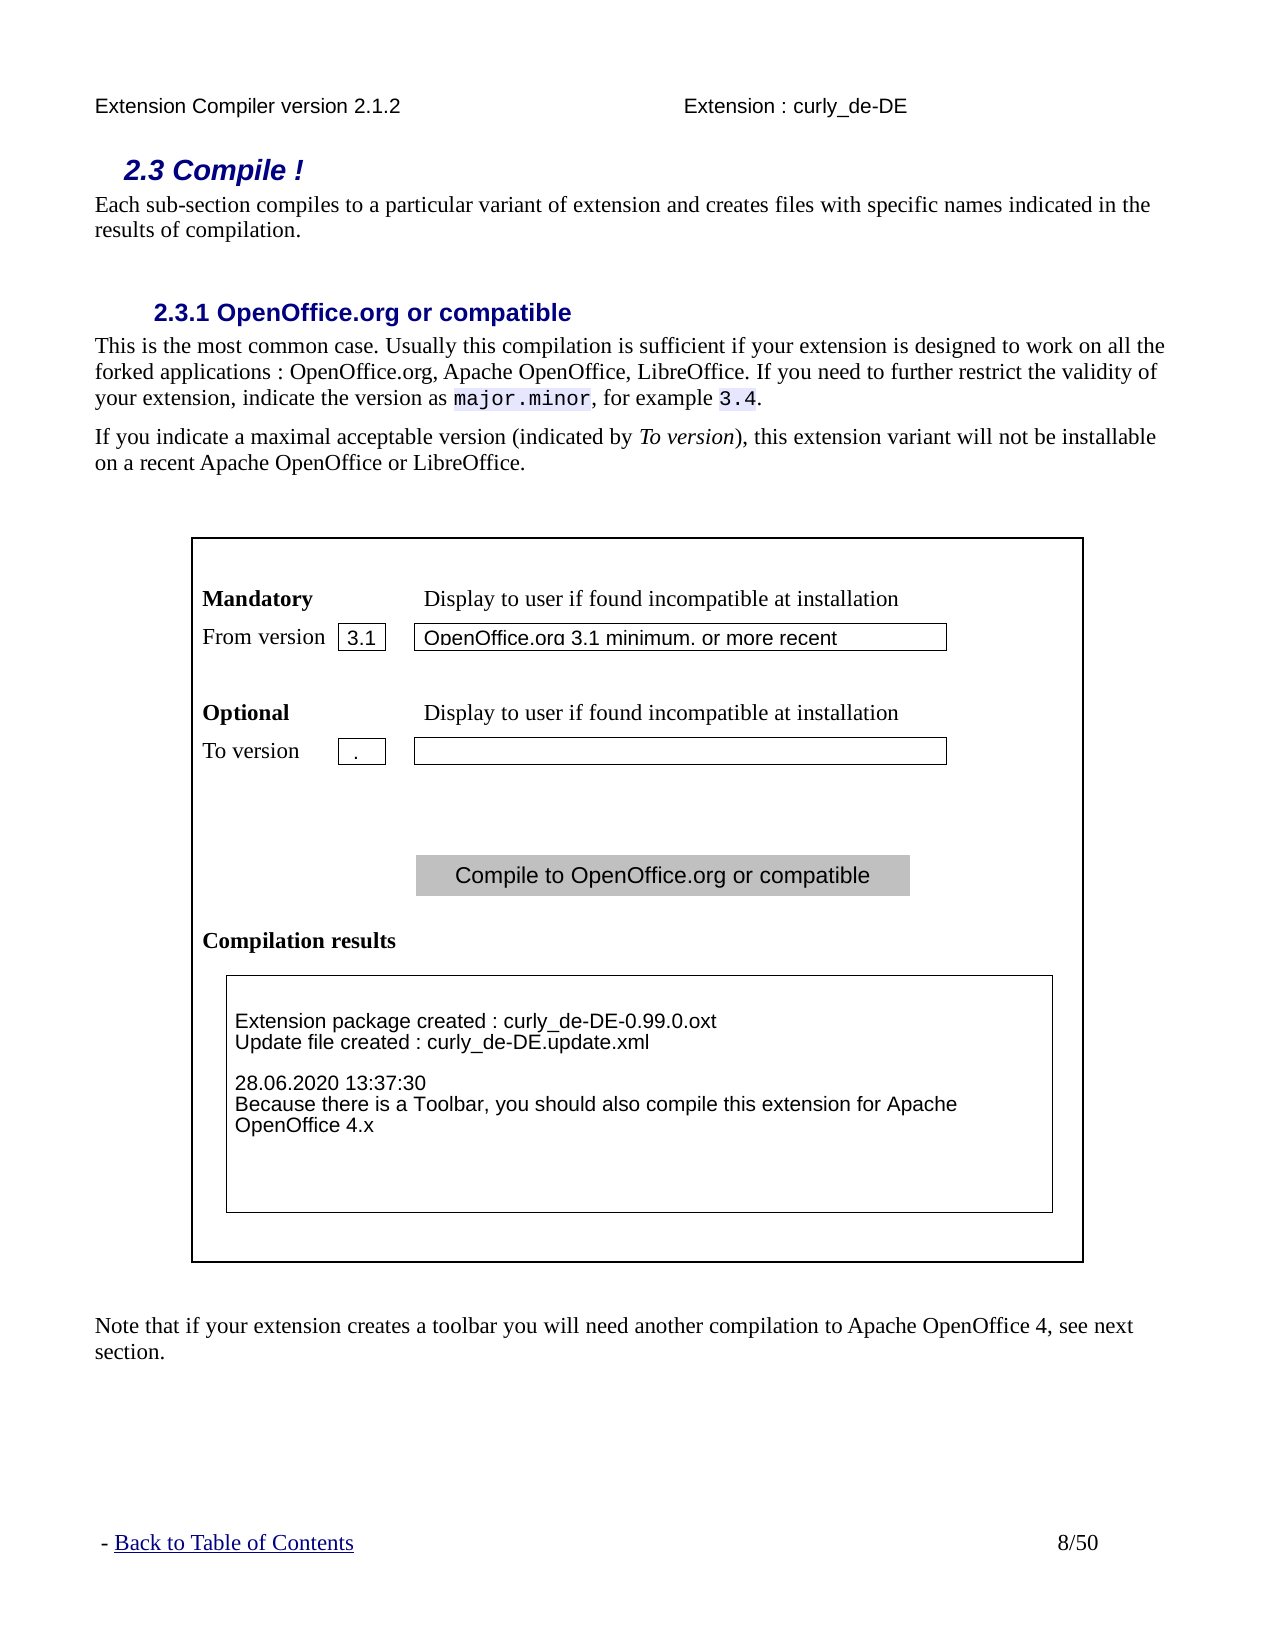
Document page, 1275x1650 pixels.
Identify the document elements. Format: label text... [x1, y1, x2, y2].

text [386, 738, 414, 764]
subtitle OpenOffice.org or compatible [153, 299, 1181, 327]
text Each sub-section compiles to a particular variant of extension and creates files with specific names indicated in the results of compilation. [94, 192, 1181, 243]
text This is the most common case. Usually this compilation is sufficient if your extension is designed to work on all the forked applications : OpenOffice.org, Apache OpenOffice, LibreOffice. If you need to further restrict the validity of your extension, indicate the version as major.minor, for example 3.4. [94, 333, 1181, 411]
text [947, 624, 1073, 650]
text If you indicate a maximal acceptable version (indicated by To version), this extension variant will not be installable on a recent Apache OpenOffice or LibreOffice. [94, 424, 1181, 475]
text From version [202, 624, 338, 650]
text Mandatory Display to user if found incompatible at installation [202, 586, 1073, 612]
text [386, 624, 414, 650]
subtitle Compile ! [124, 153, 1181, 186]
text Optional Display to user if found incompatible at installation [202, 700, 1073, 726]
text Compilation results [202, 928, 1073, 954]
text [947, 738, 1073, 764]
text Note that if your extension creates a toolbar you will need another compilation to Apache OpenOffice 4, see next section. [94, 1313, 1181, 1364]
text To version [202, 738, 338, 764]
